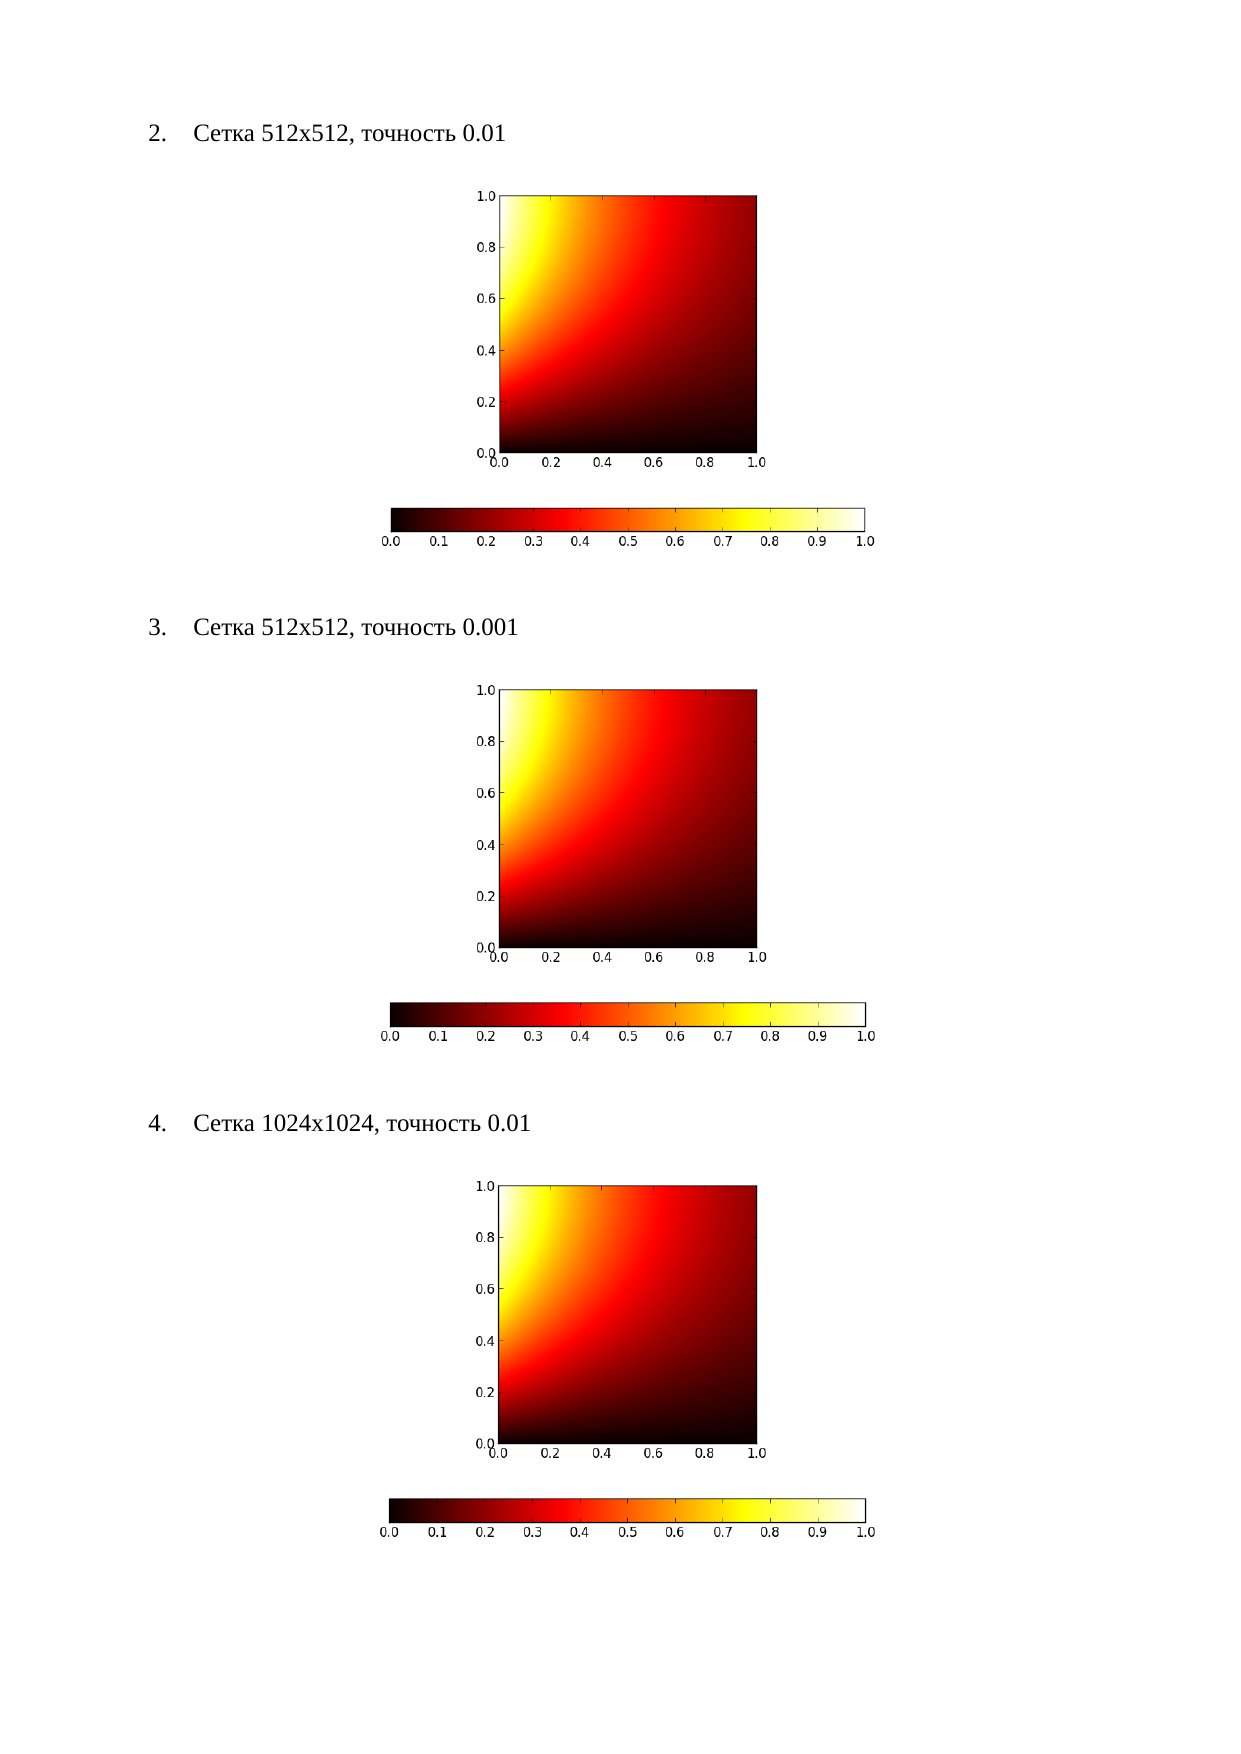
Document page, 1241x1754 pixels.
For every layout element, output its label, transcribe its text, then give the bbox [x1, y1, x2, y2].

picture [313, 1140, 927, 1600]
picture [314, 644, 927, 1104]
list Сетка 512x512, точность 0.001 [118, 151, 1122, 641]
list Сетка 1024x1024, точность 0.01 [118, 645, 1122, 1136]
picture [315, 150, 925, 609]
list Сетка 512x512, точность 0.01 [118, 118, 1122, 147]
